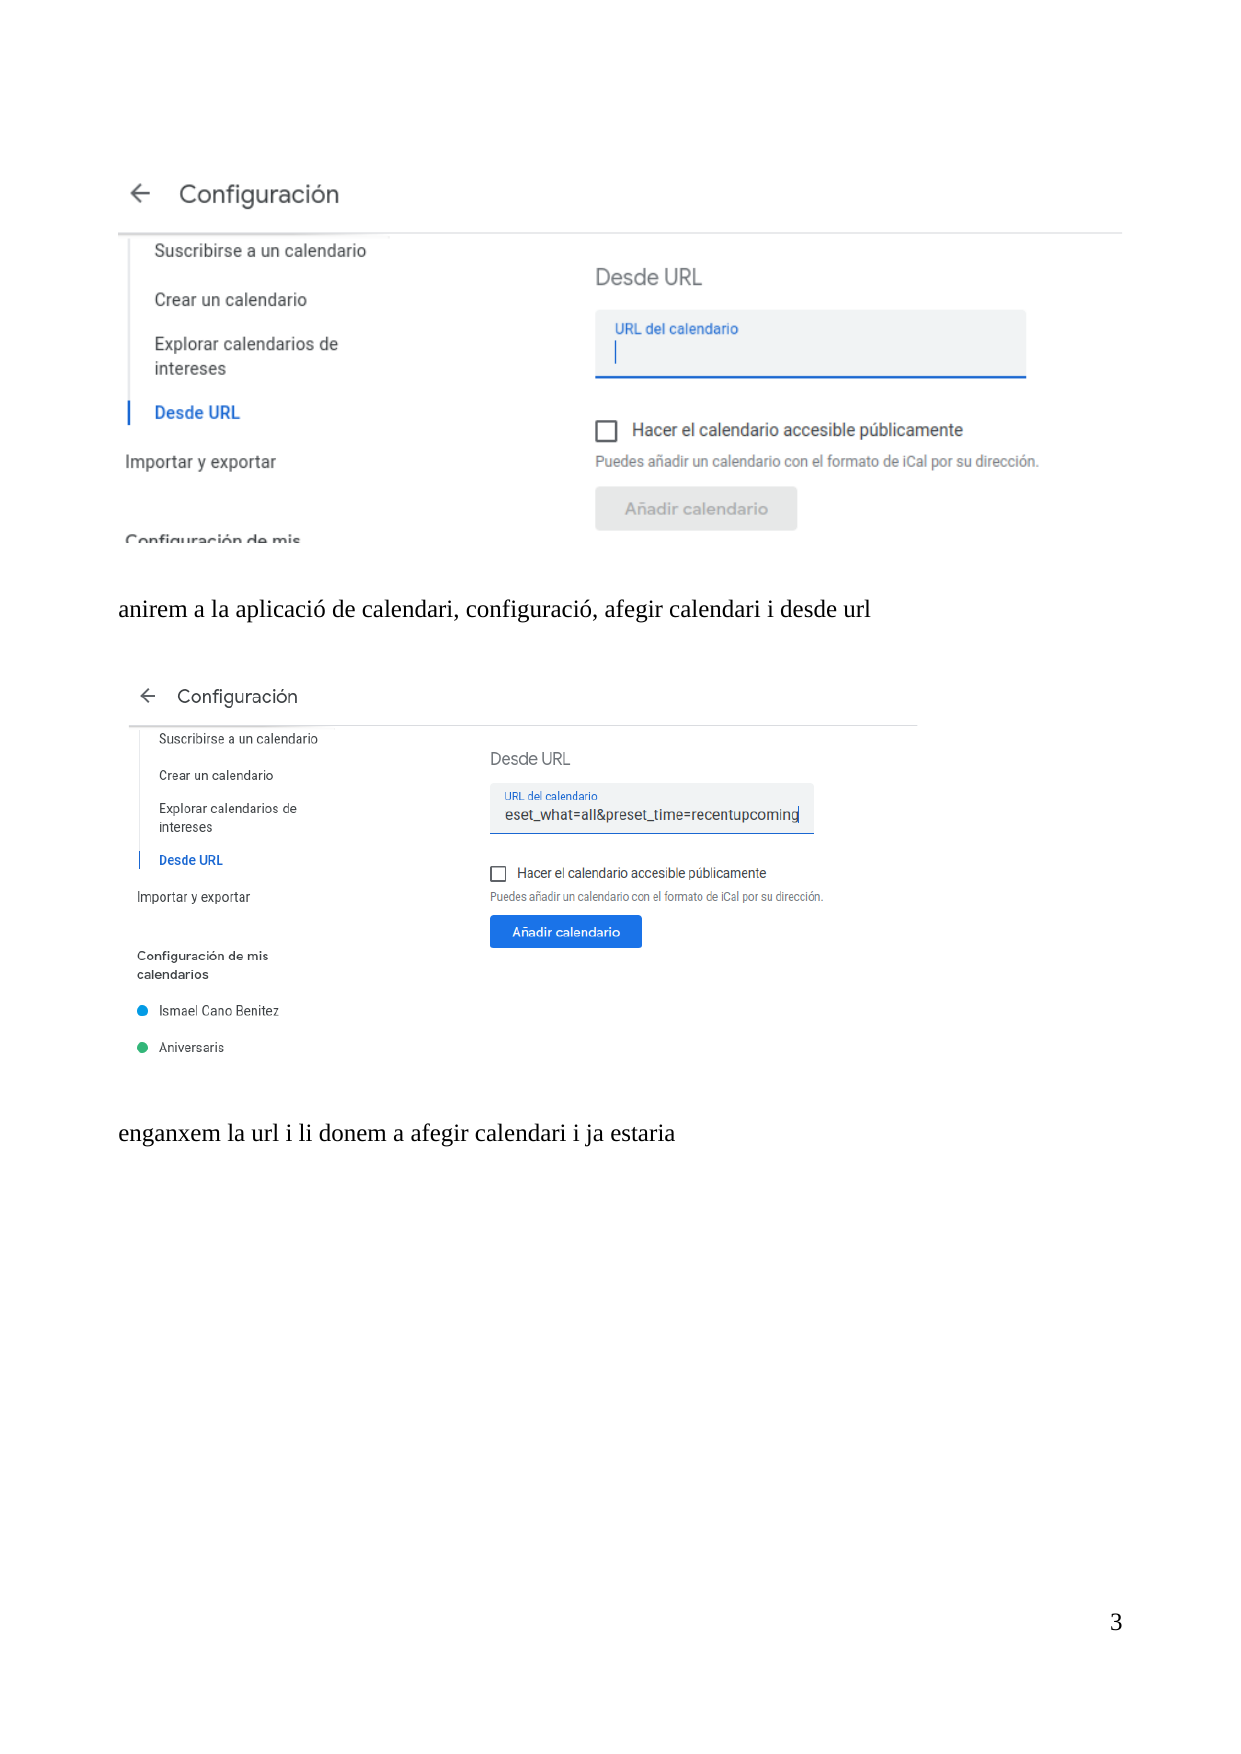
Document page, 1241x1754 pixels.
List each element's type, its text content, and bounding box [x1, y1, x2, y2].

picture [118, 165, 1123, 543]
picture [128, 675, 918, 1061]
text enganxem la url i li donem a afegir calendari i ja estaria [118, 1118, 1122, 1147]
text anirem a la aplicació de calendari, configuració, afegir calendari i desde url [118, 594, 1122, 623]
